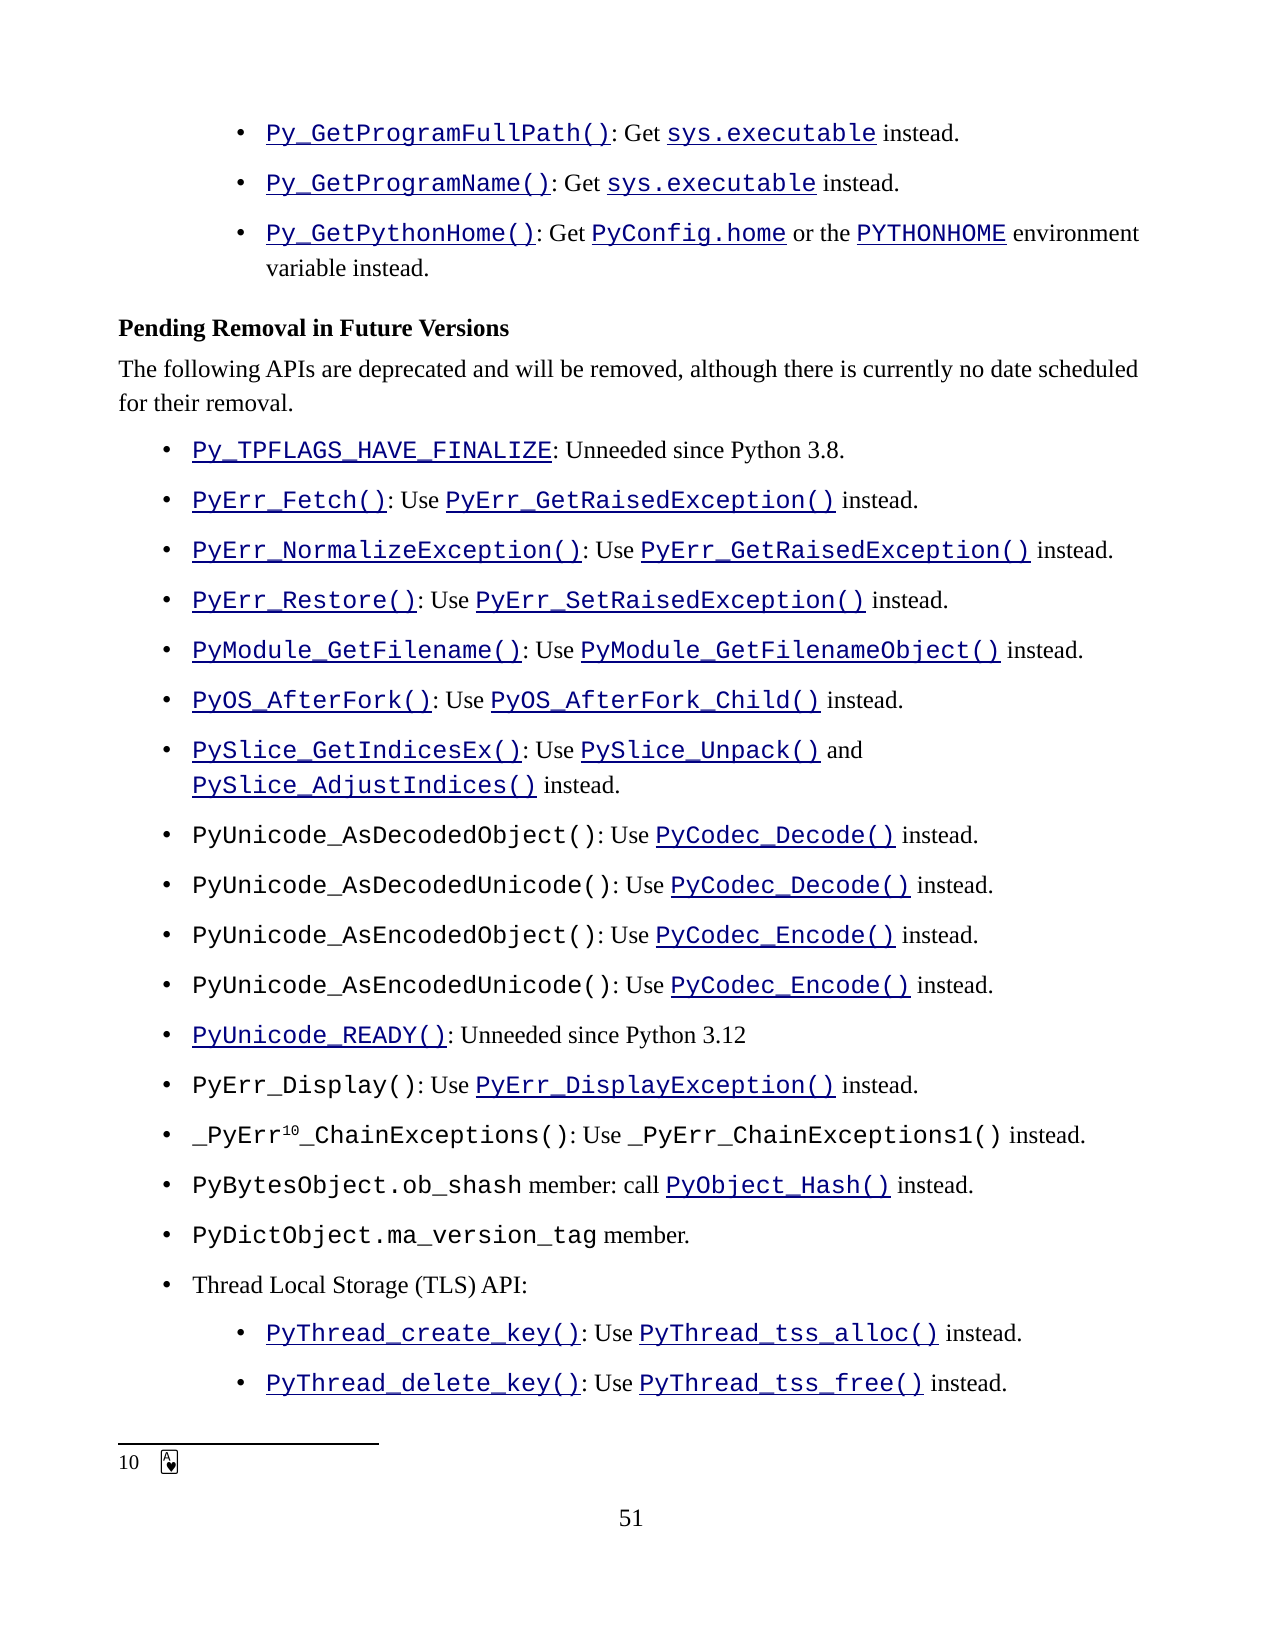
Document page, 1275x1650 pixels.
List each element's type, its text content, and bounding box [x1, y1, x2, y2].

text The following APIs are deprecated and will be removed, although there is currently no date scheduled for their removal. [118, 354, 1157, 416]
subtitle Pending Removal in Future Versions [118, 313, 1157, 342]
list _PyErr_ChainExceptions(): Use _PyErr_ChainExceptions1() instead. [162, 1120, 1157, 1151]
list PyErr_NormalizeException(): Use PyErr_GetRaisedException() instead. [162, 535, 1157, 566]
list PyErr_Fetch(): Use PyErr_GetRaisedException() instead. [162, 485, 1157, 516]
list PyUnicode_AsEncodedObject(): Use PyCodec_Encode() instead. [162, 920, 1157, 951]
list PyUnicode_READY(): Unneeded since Python 3.12 [162, 1020, 1157, 1051]
list Thread Local Storage (TLS) API: [162, 1270, 1157, 1299]
list PyUnicode_AsDecodedUnicode(): Use PyCodec_Decode() instead. [162, 870, 1157, 901]
list PyBytesObject.ob_shash member: call PyObject_Hash() instead. [162, 1170, 1157, 1201]
list PyModule_GetFilename(): Use PyModule_GetFilenameObject() instead. [162, 635, 1157, 666]
list PyThread_create_key(): Use PyThread_tss_alloc() instead. [236, 1318, 1157, 1349]
list Py_GetProgramName(): Get sys.executable instead. [236, 168, 1157, 199]
list Py_GetPythonHome(): Get PyConfig.home or the PYTHONHOME environment variable instead. [236, 218, 1157, 282]
list PyUnicode_AsEncodedUnicode(): Use PyCodec_Encode() instead. [162, 970, 1157, 1001]
list PyThread_delete_key(): Use PyThread_tss_free() instead. [236, 1368, 1157, 1399]
list PyOS_AfterFork(): Use PyOS_AfterFork_Child() instead. [162, 685, 1157, 716]
list Py_GetProgramFullPath(): Get sys.executable instead. [236, 118, 1157, 149]
list 🂱 [118, 1449, 1157, 1474]
list PyErr_Restore(): Use PyErr_SetRaisedException() instead. [162, 585, 1157, 616]
list Py_TPFLAGS_HAVE_FINALIZE: Unneeded since Python 3.8. [162, 435, 1157, 466]
list PyUnicode_AsDecodedObject(): Use PyCodec_Decode() instead. [162, 820, 1157, 851]
list PyDictObject.ma_version_tag member. [162, 1220, 1157, 1251]
list PySlice_GetIndicesEx(): Use PySlice_Unpack() and PySlice_AdjustIndices() instead. [162, 735, 1157, 801]
list PyErr_Display(): Use PyErr_DisplayException() instead. [162, 1070, 1157, 1101]
